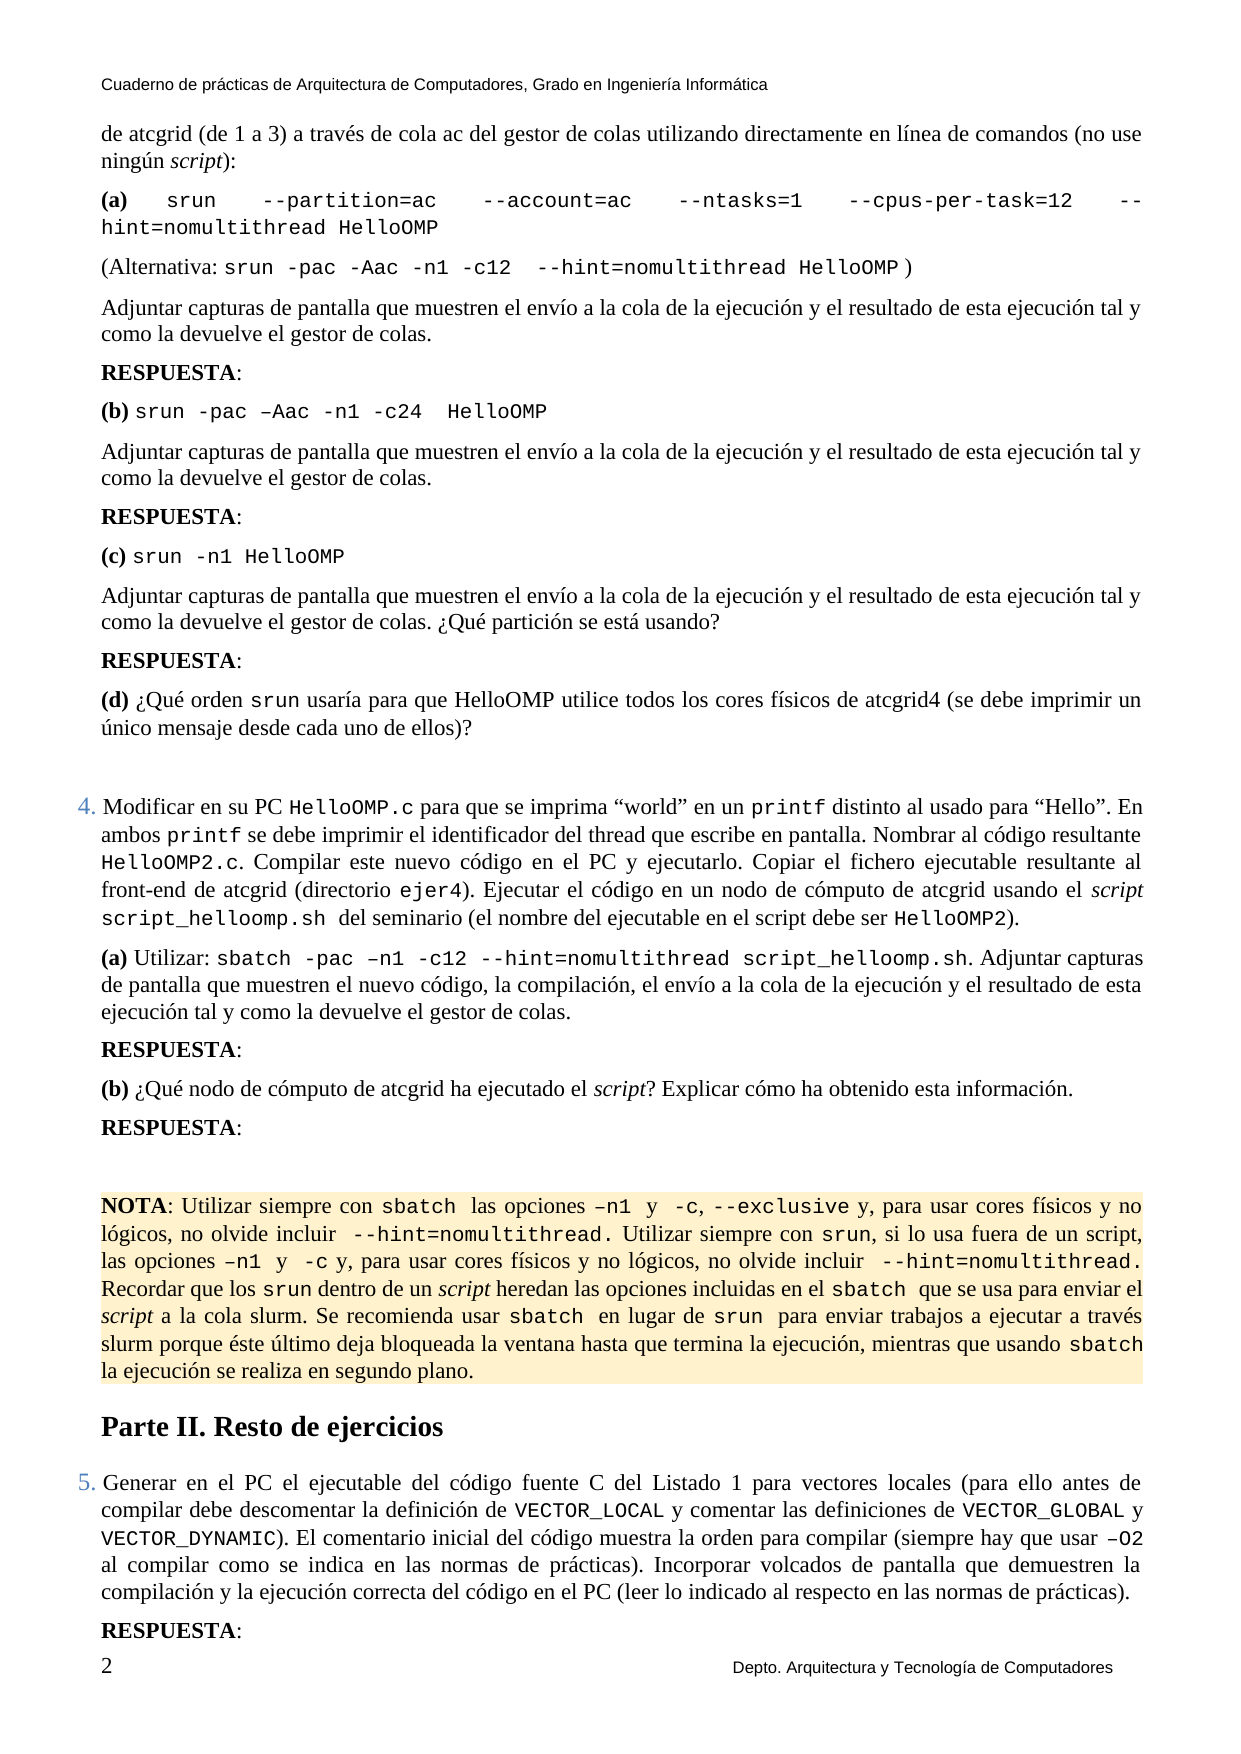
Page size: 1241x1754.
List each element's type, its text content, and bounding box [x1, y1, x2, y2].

list RESPUESTA: [101, 1114, 1143, 1141]
text (a) srun --partition=ac --account=ac --ntasks=1 --cpus-per-task=12 --hint=nomultithread HelloOMP [101, 186, 1143, 241]
list RESPUESTA: [101, 1037, 1143, 1063]
list RESPUESTA: [101, 503, 1143, 529]
text (b) ¿Qué nodo de cómputo de atcgrid ha ejecutado el script? Explicar cómo ha obtenido esta información. [101, 1075, 1143, 1102]
text Adjuntar capturas de pantalla que muestren el envío a la cola de la ejecución y el resultado de esta ejecución tal y como la devuelve el gestor de colas. [101, 293, 1143, 346]
text (b) srun -pac –Aac -n1 -c24 HelloOMP [101, 398, 1143, 425]
list Modificar en su PC HelloOMP.c para que se imprima “world” en un printf distinto al usado para “Hello”. En ambos printf se debe imprimir el identificador del thread que escribe en pantalla. Nombrar al código resultante HelloOMP2.c. Compilar este nuevo código en el PC y ejecutarlo. Copiar el fichero ejecutable resultante al front-end de atcgrid (directorio ejer4). Ejecutar el código en un nodo de cómputo de atcgrid usando el script script_helloomp.sh del seminario (el nombre del ejecutable en el script debe ser HelloOMP2). [71, 791, 1143, 931]
list RESPUESTA: [101, 359, 1143, 385]
list de atcgrid (de 1 a 3) a través de cola ac del gestor de colas utilizando directamente en línea de comandos (no use ningún script): [71, 121, 1143, 173]
text Adjuntar capturas de pantalla que muestren el envío a la cola de la ejecución y el resultado de esta ejecución tal y como la devuelve el gestor de colas. ¿Qué partición se está usando? [101, 582, 1143, 634]
text (Alternativa: srun -pac -Aac -n1 -c12 --hint=nomultithread HelloOMP ) [101, 253, 1143, 281]
list NOTA: Utilizar siempre con sbatch las opciones –n1 y -c, --exclusive y, para usar cores físicos y no lógicos, no olvide incluir --hint=nomultithread. Utilizar siempre con srun, si lo usa fuera de un script, las opciones –n1 y -c y, para usar cores físicos y no lógicos, no olvide incluir --hint=nomultithread. Recordar que los srun dentro de un script heredan las opciones incluidas en el sbatch que se usa para enviar el script a la cola slurm. Se recomienda usar sbatch en lugar de srun para enviar trabajos a ejecutar a través slurm porque éste último deja bloqueada la ventana hasta que termina la ejecución, mientras que usando sbatch la ejecución se realiza en segundo plano. [101, 1192, 1143, 1384]
text (c) srun -n1 HelloOMP [101, 542, 1143, 569]
text (a) Utilizar: sbatch -pac –n1 -c12 --hint=nomultithread script_helloomp.sh. Adjuntar capturas de pantalla que muestren el nuevo código, la compilación, el envío a la cola de la ejecución y el resultado de esta ejecución tal y como la devuelve el gestor de colas. [101, 944, 1143, 1024]
subtitle Parte II. Resto de ejercicios [101, 1409, 1143, 1442]
list RESPUESTA: [101, 1617, 1143, 1643]
list (d) ¿Qué orden srun usaría para que HelloOMP utilice todos los cores físicos de atcgrid4 (se debe imprimir un único mensaje desde cada uno de ellos)? [101, 686, 1143, 740]
text Adjuntar capturas de pantalla que muestren el envío a la cola de la ejecución y el resultado de esta ejecución tal y como la devuelve el gestor de colas. [101, 438, 1143, 490]
list Generar en el PC el ejecutable del código fuente C del Listado 1 para vectores locales (para ello antes de compilar debe descomentar la definición de VECTOR_LOCAL y comentar las definiciones de VECTOR_GLOBAL y VECTOR_DYNAMIC). El comentario inicial del código muestra la orden para compilar (siempre hay que usar –O2 al compilar como se indica en las normas de prácticas). Incorporar volcados de pantalla que demuestren la compilación y la ejecución correcta del código en el PC (leer lo indicado al respecto en las normas de prácticas). [71, 1467, 1143, 1604]
list RESPUESTA: [101, 647, 1143, 673]
